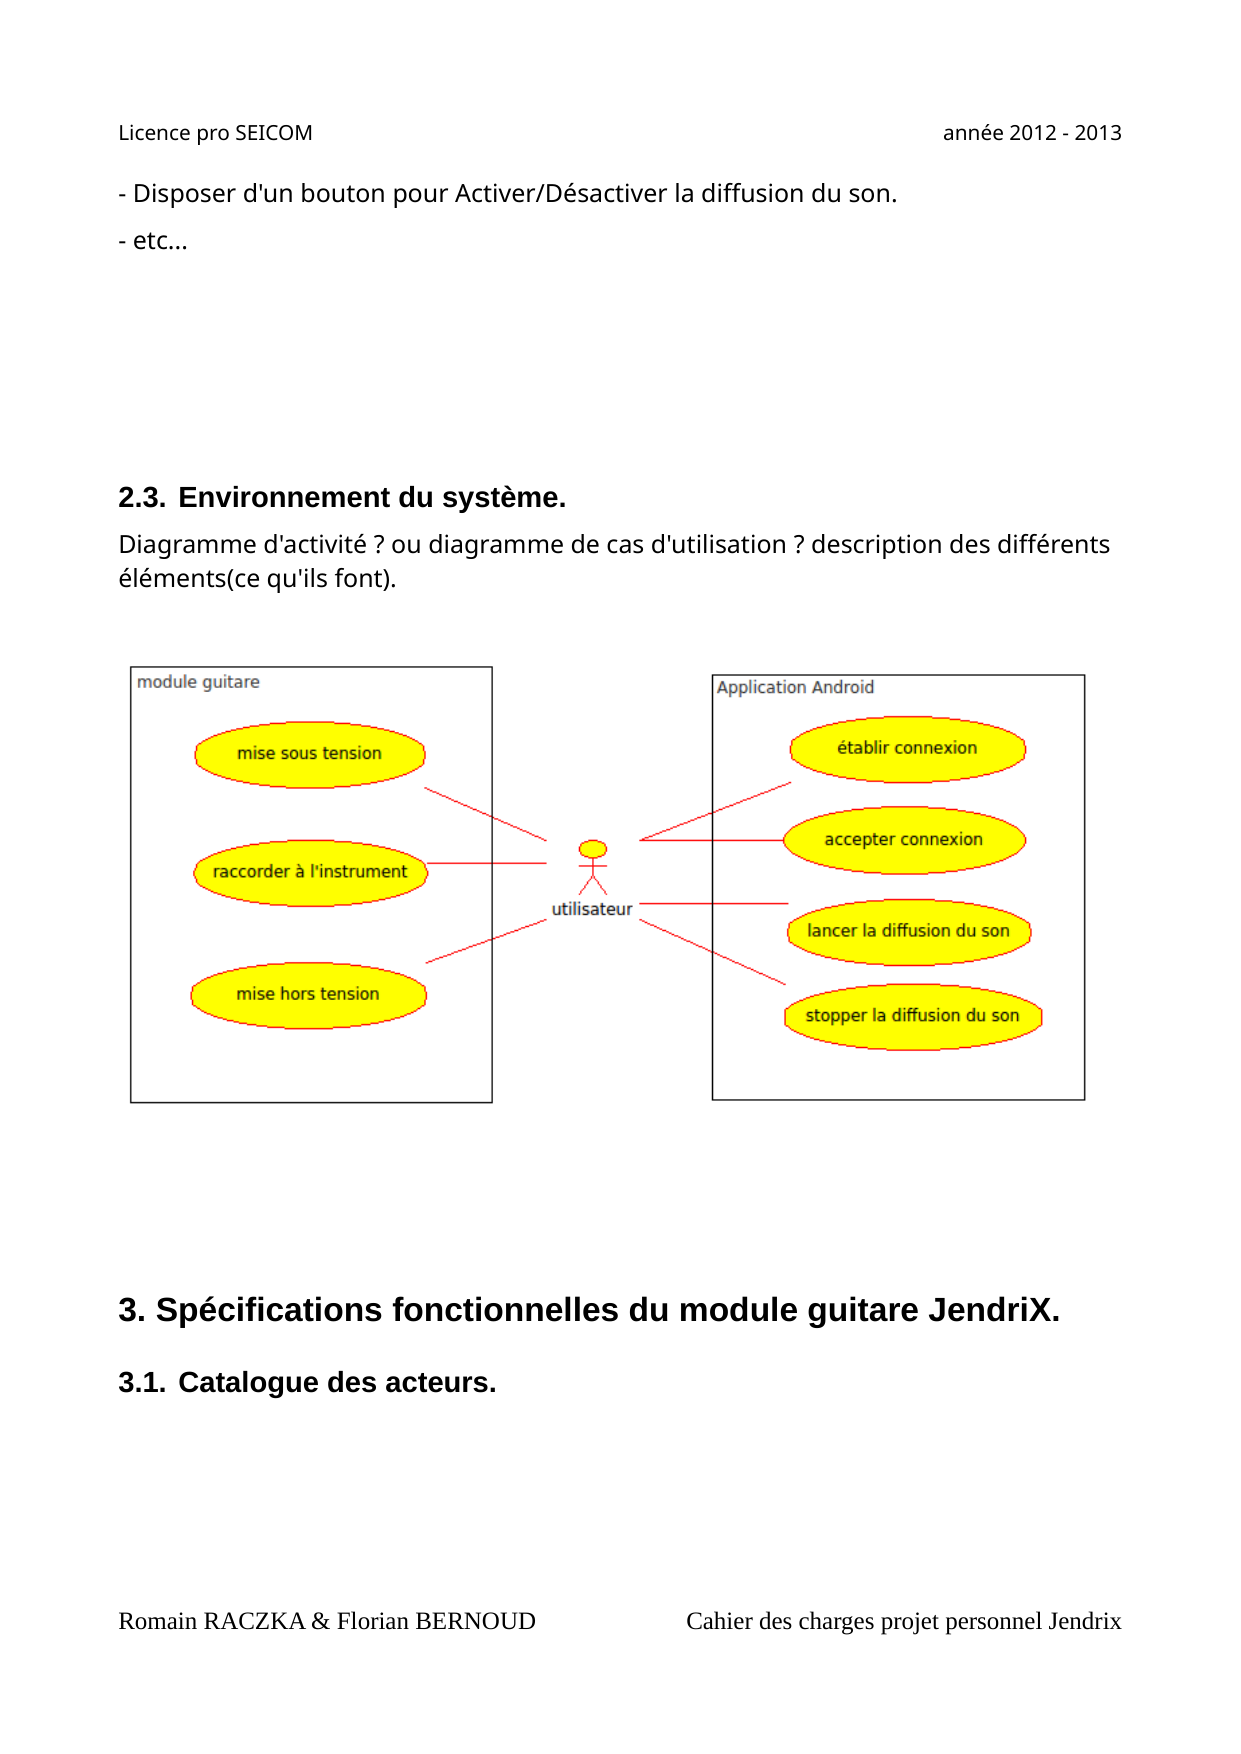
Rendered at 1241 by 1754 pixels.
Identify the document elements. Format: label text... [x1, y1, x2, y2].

text Diagramme d'activité ? ou diagramme de cas d'utilisation ? description des différents éléments(ce qu'ils font). [118, 526, 1122, 594]
text - Disposer d'un bouton pour Activer/Désactiver la diffusion du son. [118, 176, 1122, 210]
subtitle Catalogue des acteurs. [118, 1366, 1122, 1399]
text - etc... [118, 223, 1122, 257]
picture [98, 653, 1103, 1125]
subtitle Environnement du système. [118, 480, 1122, 514]
subtitle Spécifications fonctionnelles du module guitare JendriX. [118, 1289, 1122, 1328]
